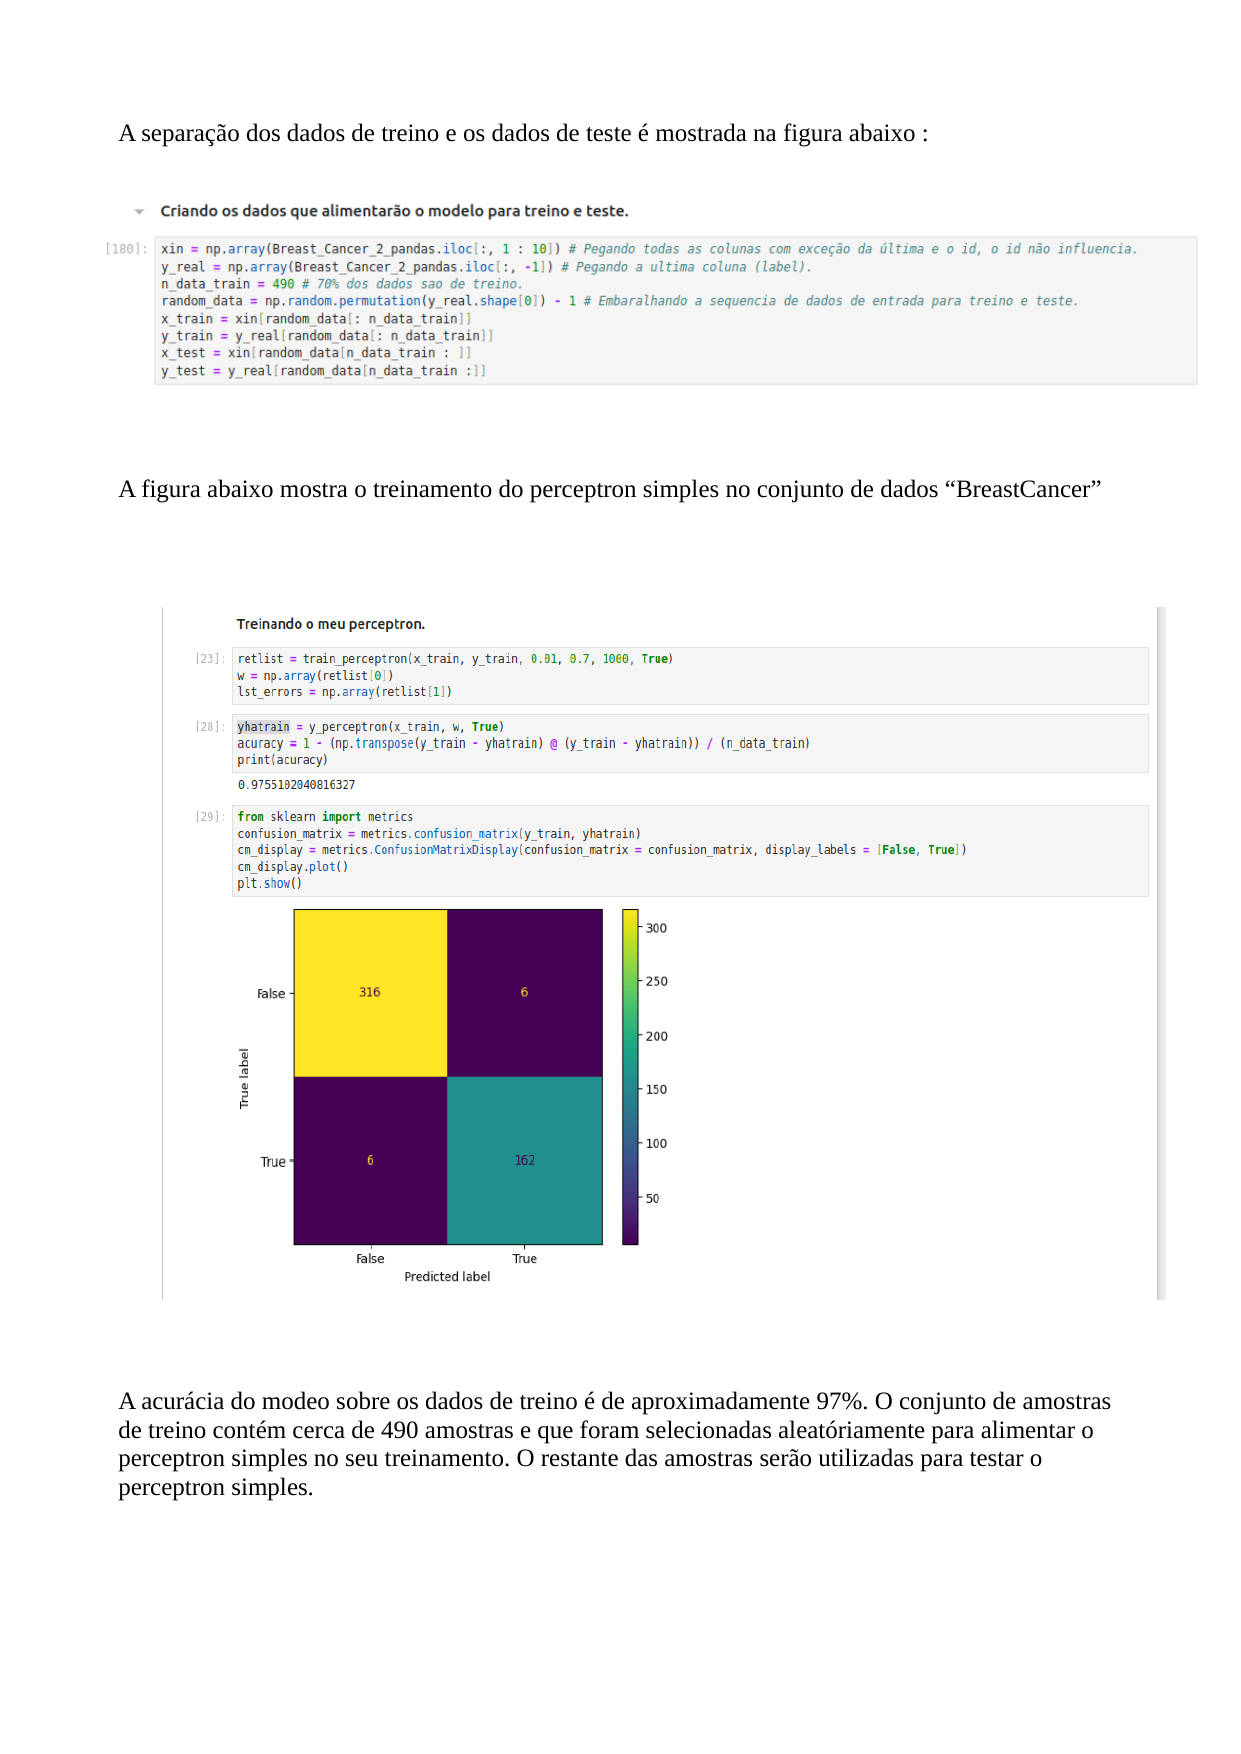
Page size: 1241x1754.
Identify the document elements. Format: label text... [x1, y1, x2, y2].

text A separação dos dados de treino e os dados de teste é mostrada na figura abaixo : [118, 118, 1122, 147]
text A figura abaixo mostra o treinamento do perceptron simples no conjunto de dados “BreastCancer” [118, 474, 1122, 502]
text A acurácia do modeo sobre os dados de treino é de aproximadamente 97%. O conjunto de amostras de treino contém cerca de 490 amostras e que foram selecionadas aleatóriamente para alimentar o perceptron simples no seu treinamento. O restante das amostras serão utilizadas para testar o perceptron simples. [118, 1386, 1122, 1501]
picture [161, 607, 1166, 1300]
picture [83, 192, 1206, 388]
